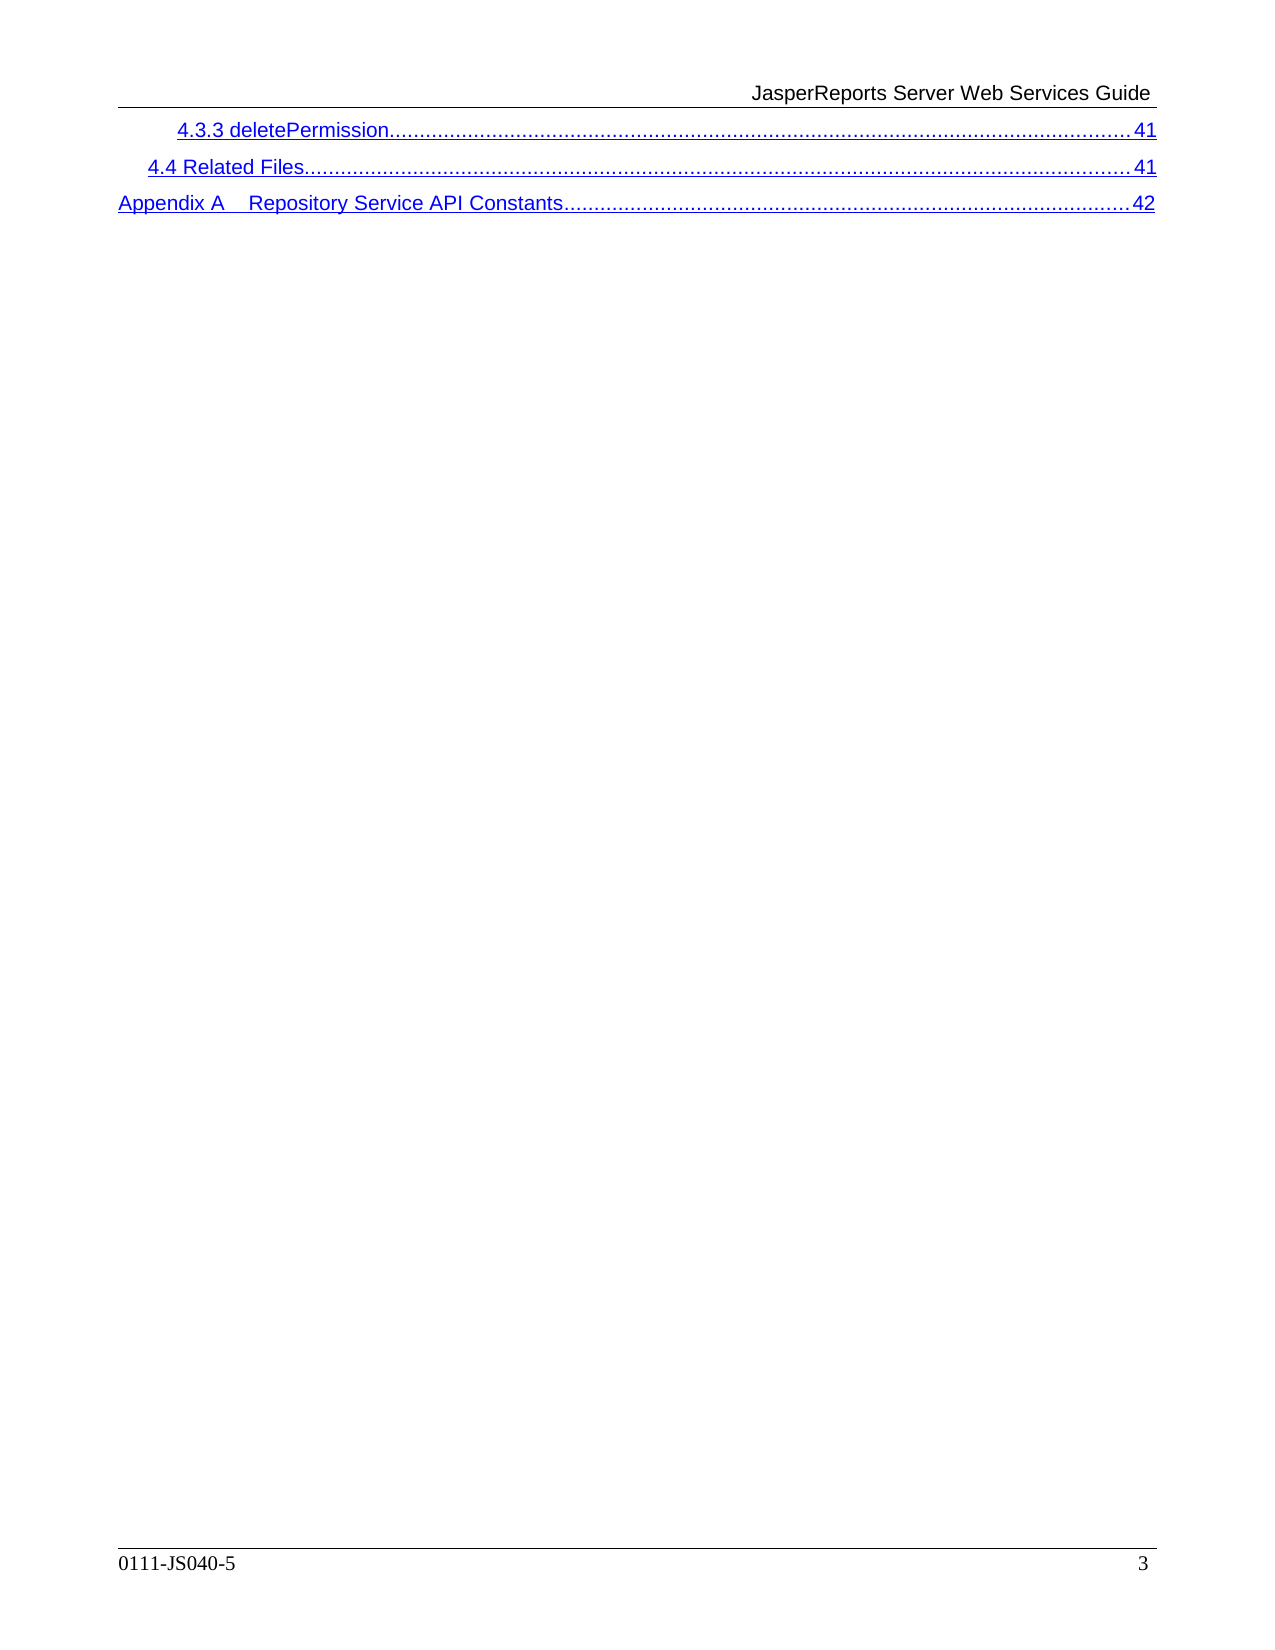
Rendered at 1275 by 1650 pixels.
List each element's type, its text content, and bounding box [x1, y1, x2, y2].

text Appendix A Repository Service API Constants 42 [118, 191, 1157, 215]
text 4.4 Related Files 41 [148, 155, 1157, 176]
text 4.3.3 deletePermission 41 [177, 118, 1157, 139]
